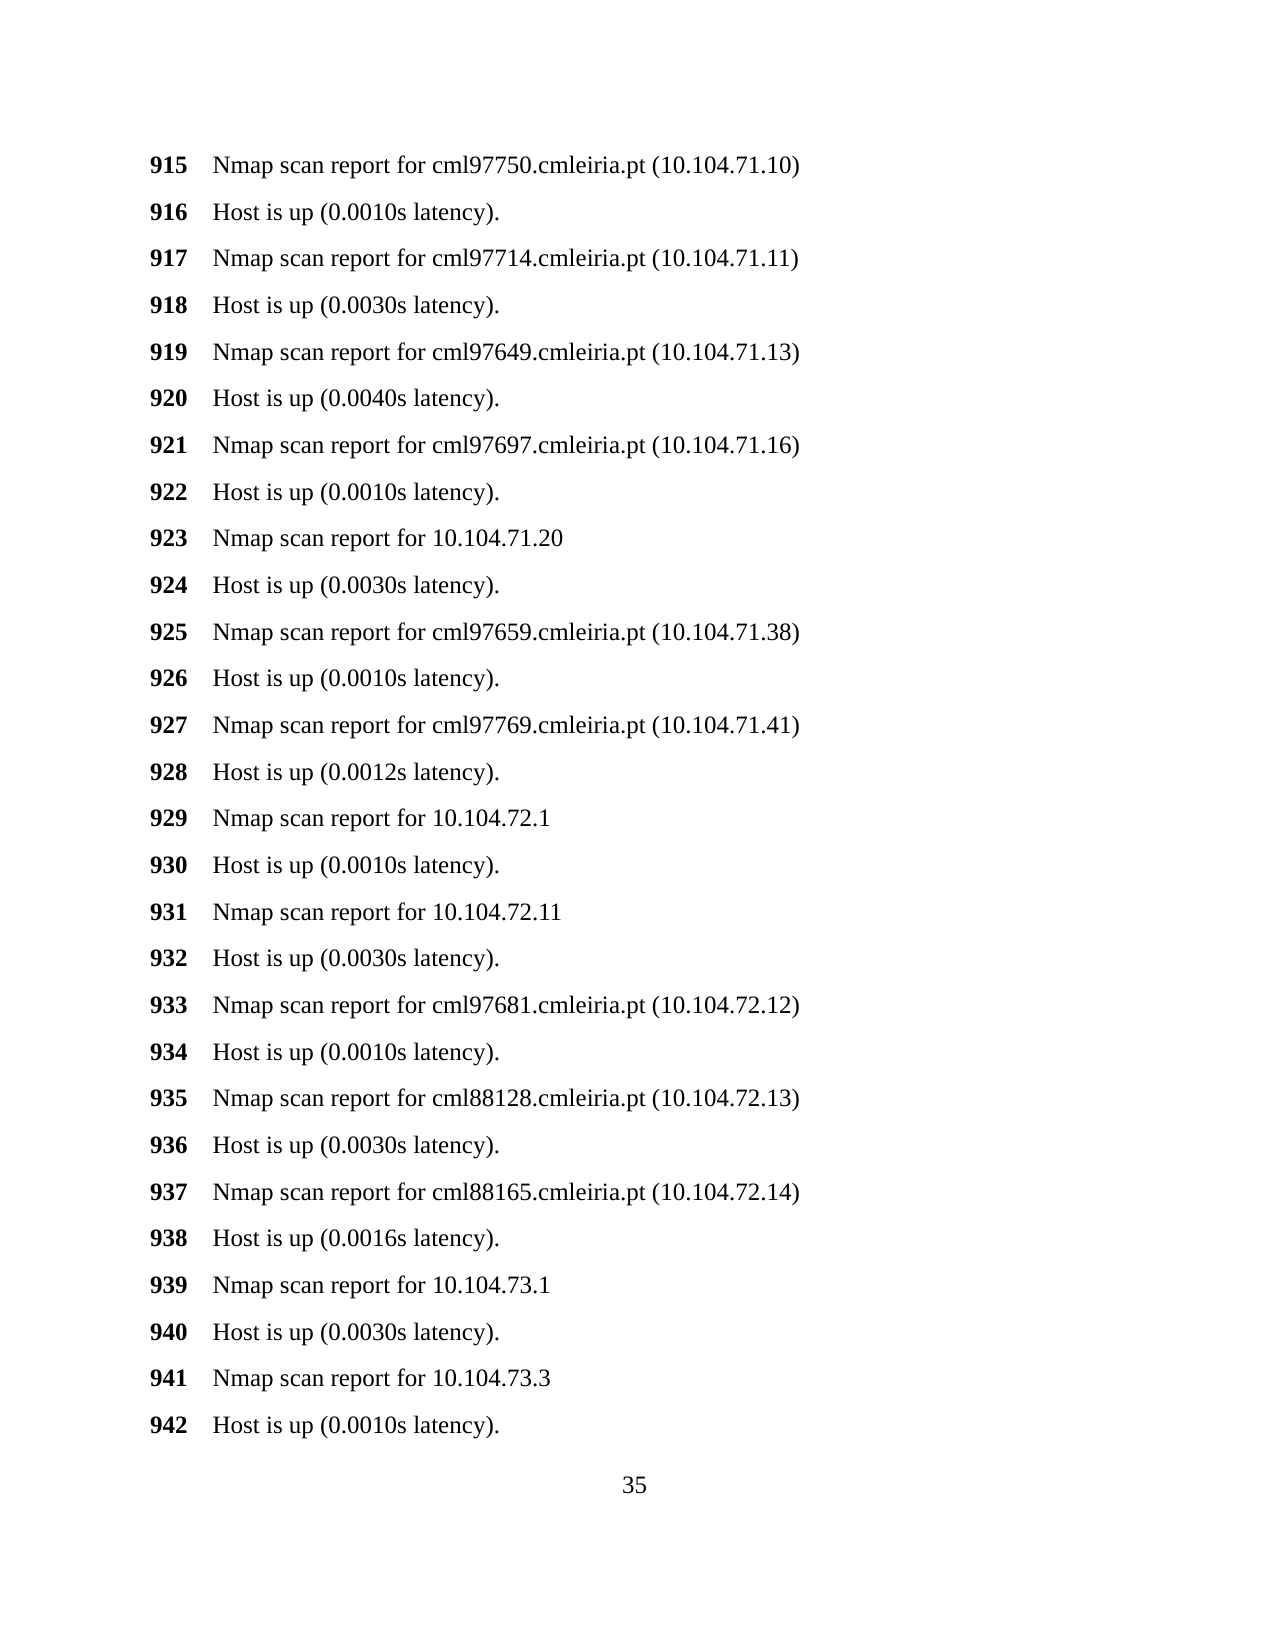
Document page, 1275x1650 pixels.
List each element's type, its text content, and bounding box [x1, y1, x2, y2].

text 942 Host is up (0.0010s latency). [150, 1410, 1125, 1439]
text 927 Nmap scan report for cml97769.cmleiria.pt (10.104.71.41) [150, 710, 1125, 739]
text 938 Host is up (0.0016s latency). [150, 1223, 1125, 1252]
text 918 Host is up (0.0030s latency). [150, 290, 1125, 319]
text 920 Host is up (0.0040s latency). [150, 383, 1125, 412]
text 935 Nmap scan report for cml88128.cmleiria.pt (10.104.72.13) [150, 1083, 1125, 1112]
text 919 Nmap scan report for cml97649.cmleiria.pt (10.104.71.13) [150, 337, 1125, 365]
text 926 Host is up (0.0010s latency). [150, 663, 1125, 692]
text 925 Nmap scan report for cml97659.cmleiria.pt (10.104.71.38) [150, 617, 1125, 645]
text 916 Host is up (0.0010s latency). [150, 197, 1125, 225]
text 940 Host is up (0.0030s latency). [150, 1317, 1125, 1345]
text 924 Host is up (0.0030s latency). [150, 570, 1125, 599]
text 917 Nmap scan report for cml97714.cmleiria.pt (10.104.71.11) [150, 243, 1125, 272]
text 930 Host is up (0.0010s latency). [150, 850, 1125, 879]
text 921 Nmap scan report for cml97697.cmleiria.pt (10.104.71.16) [150, 430, 1125, 459]
text 929 Nmap scan report for 10.104.72.1 [150, 803, 1125, 832]
text 941 Nmap scan report for 10.104.73.3 [150, 1363, 1125, 1392]
text 934 Host is up (0.0010s latency). [150, 1037, 1125, 1065]
text 933 Nmap scan report for cml97681.cmleiria.pt (10.104.72.12) [150, 990, 1125, 1019]
text 923 Nmap scan report for 10.104.71.20 [150, 523, 1125, 552]
text 915 Nmap scan report for cml97750.cmleiria.pt (10.104.71.10) [150, 150, 1125, 179]
text 931 Nmap scan report for 10.104.72.11 [150, 897, 1125, 925]
text 922 Host is up (0.0010s latency). [150, 477, 1125, 505]
text 937 Nmap scan report for cml88165.cmleiria.pt (10.104.72.14) [150, 1177, 1125, 1205]
text 928 Host is up (0.0012s latency). [150, 757, 1125, 785]
text 932 Host is up (0.0030s latency). [150, 943, 1125, 972]
text 939 Nmap scan report for 10.104.73.1 [150, 1270, 1125, 1299]
text 936 Host is up (0.0030s latency). [150, 1130, 1125, 1159]
